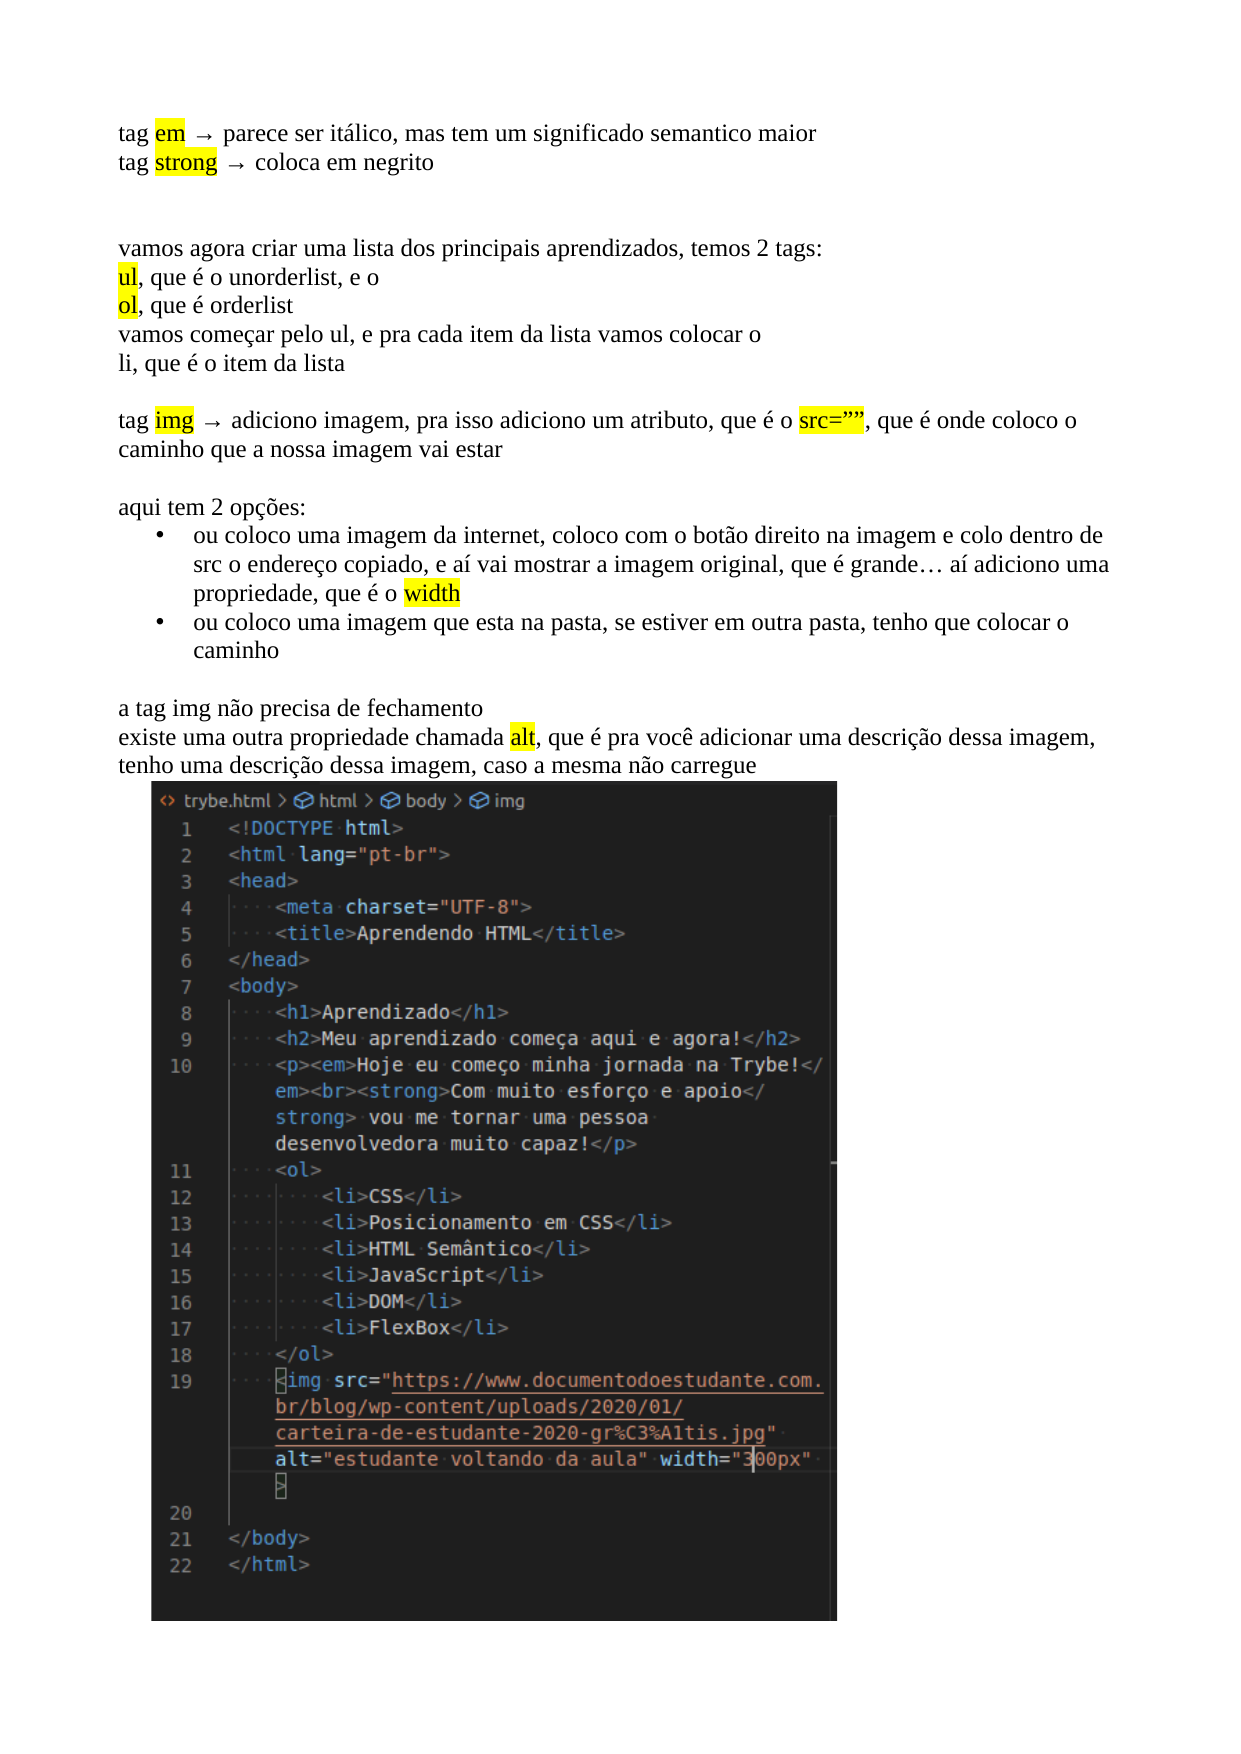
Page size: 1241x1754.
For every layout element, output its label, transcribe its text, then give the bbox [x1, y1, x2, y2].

text vamos começar pelo ul, e pra cada item da lista vamos colocar o [118, 319, 1122, 348]
picture [151, 781, 838, 1621]
text a tag img não precisa de fechamento [118, 693, 1122, 722]
text tag em → parece ser itálico, mas tem um significado semantico maior [118, 118, 1122, 147]
list ou coloco uma imagem da internet, coloco com o botão direito na imagem e colo dentro de src o endereço copiado, e aí vai mostrar a imagem original, que é grande… aí adiciono uma propriedade, que é o width [156, 521, 1122, 607]
text ol, que é orderlist [118, 291, 1122, 319]
text tag strong → coloca em negrito [118, 147, 1122, 176]
list ou coloco uma imagem que esta na pasta, se estiver em outra pasta, tenho que colocar o caminho [156, 607, 1122, 664]
text vamos agora criar uma lista dos principais aprendizados, temos 2 tags: [118, 233, 1122, 262]
text li, que é o item da lista [118, 348, 1122, 377]
text existe uma outra propriedade chamada alt, que é pra você adicionar uma descrição dessa imagem, tenho uma descrição dessa imagem, caso a mesma não carregue [118, 722, 1122, 779]
text ul, que é o unorderlist, e o [118, 262, 1122, 291]
text aqui tem 2 opções: [118, 492, 1122, 521]
text tag img → adiciono imagem, pra isso adiciono um atributo, que é o src=””, que é onde coloco o caminho que a nossa imagem vai estar [118, 406, 1122, 463]
